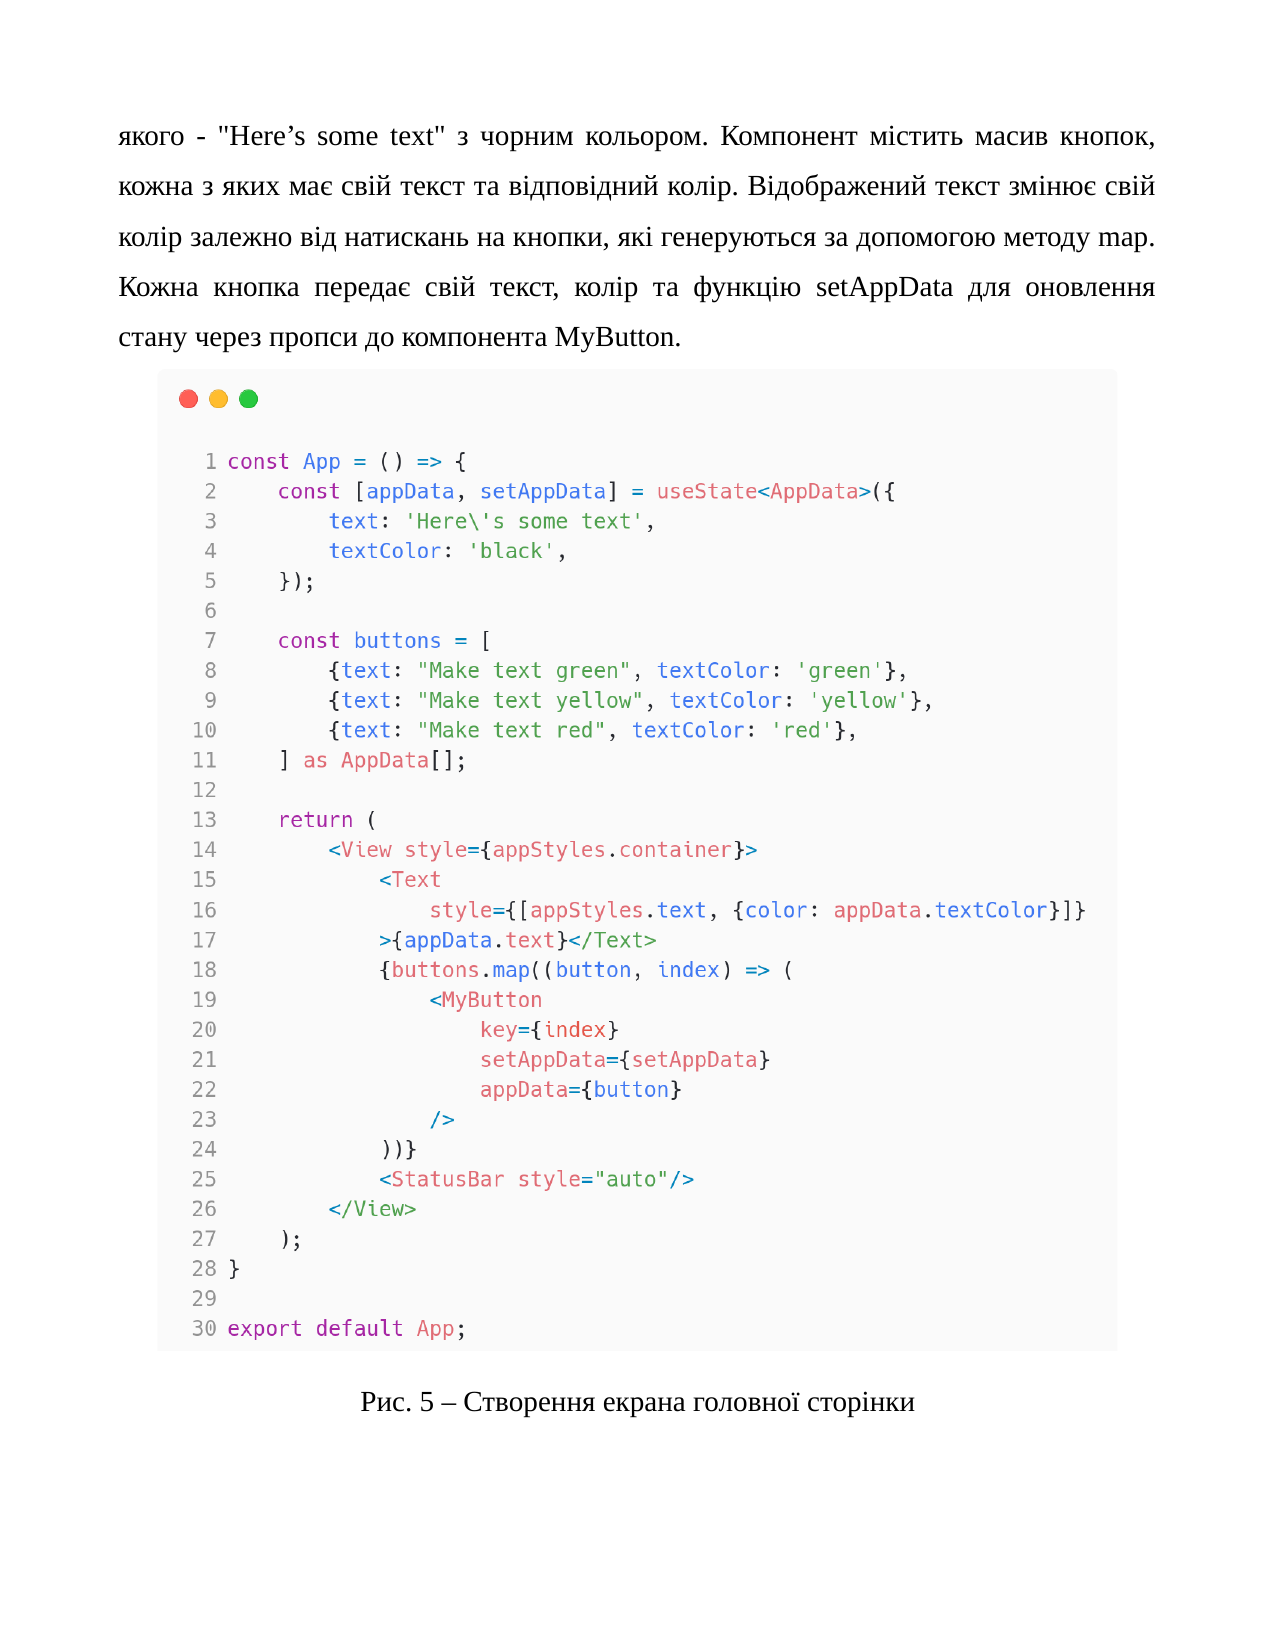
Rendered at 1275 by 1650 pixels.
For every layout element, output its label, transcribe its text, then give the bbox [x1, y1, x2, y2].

picture [157, 369, 1118, 1351]
text якого - "Here’s some text" з чорним кольором. Компонент містить масив кнопок, кожна з яких має свій текст та відповідний колір. Відображений текст змінює свій колір залежно від натискань на кнопки, які генеруються за допомогою методу map. Кожна кнопка передає свій текст, колір та функцію setAppData для оновлення стану через пропси до компонента MyButton. [118, 118, 1157, 353]
text Рис. 5 – Створення екрана головної сторінки [118, 370, 1157, 1417]
